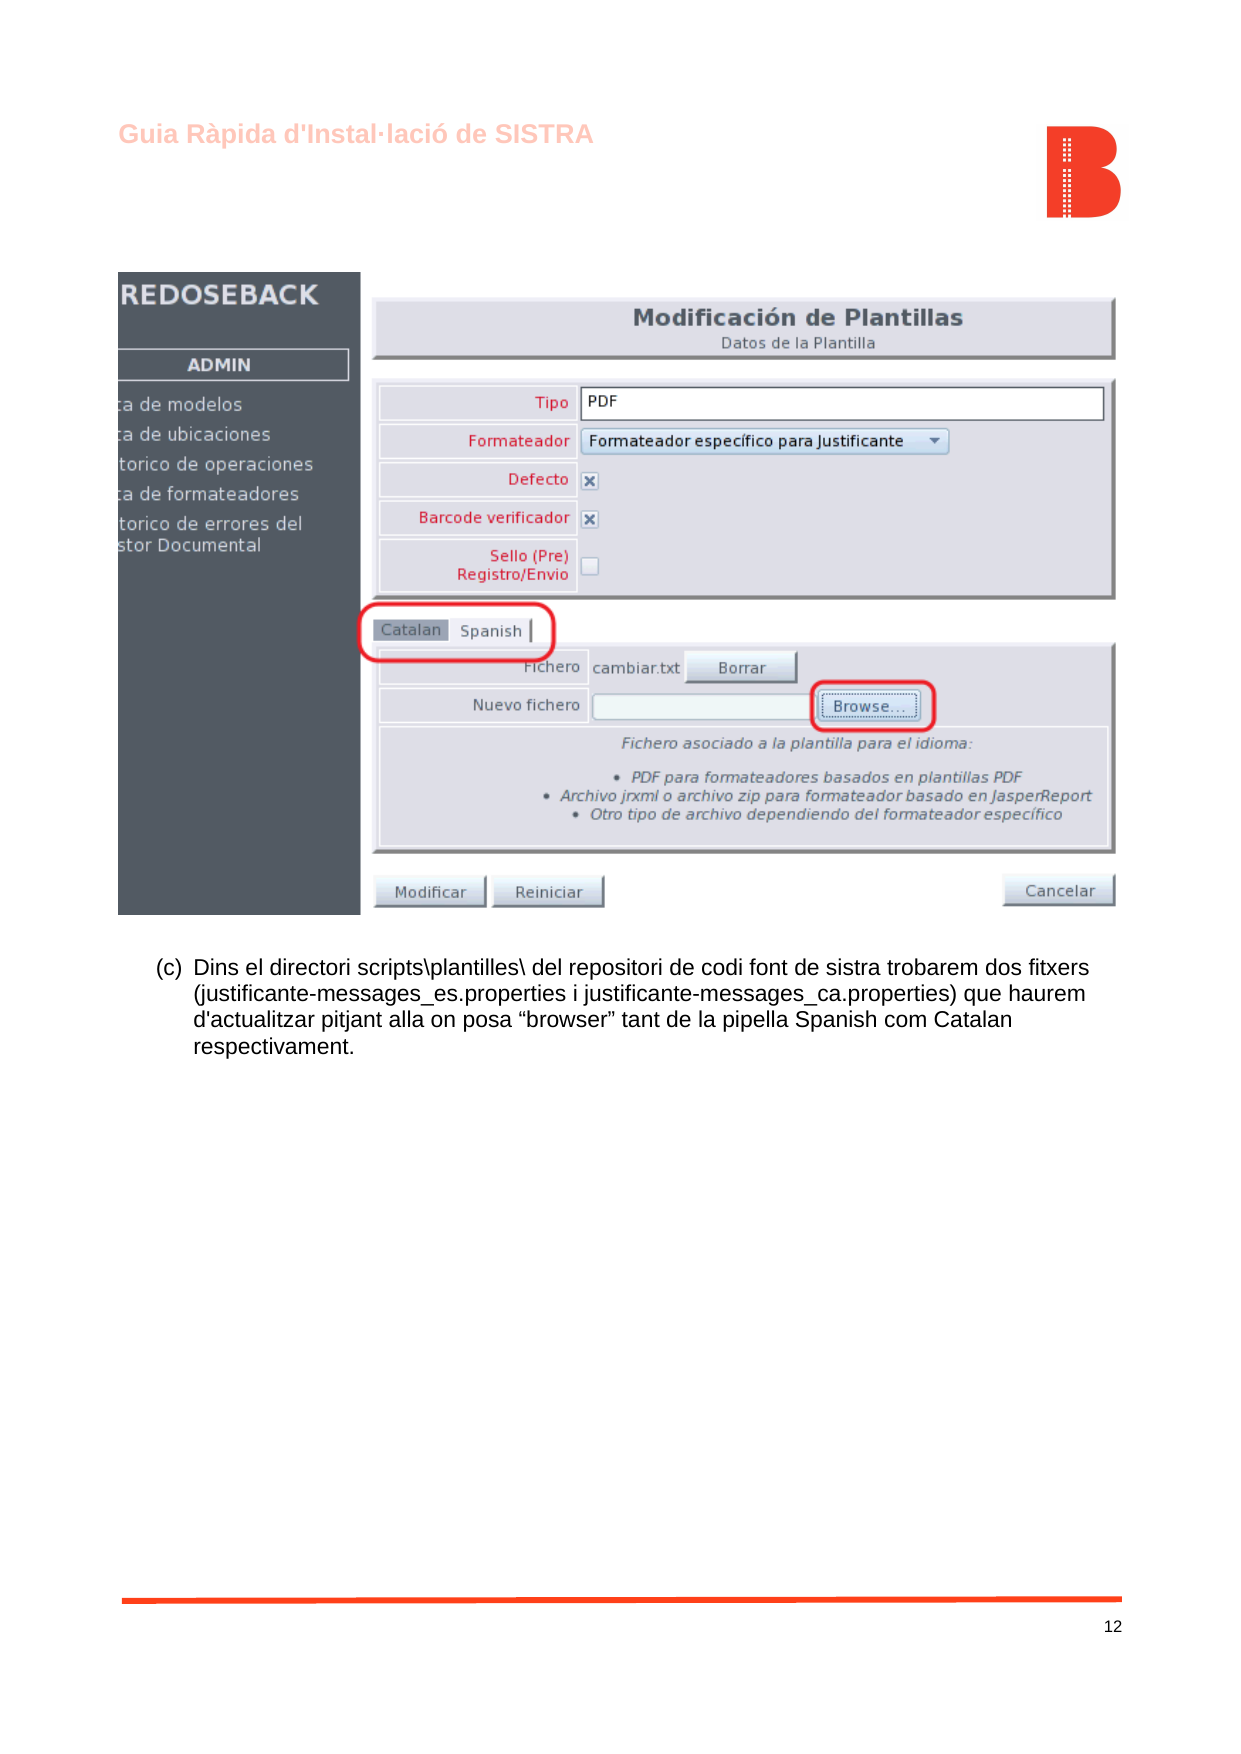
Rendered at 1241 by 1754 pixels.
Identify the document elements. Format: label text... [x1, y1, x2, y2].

list Dins el directori scripts\plantilles\ del repositori de codi font de sistra trobarem dos fitxers (justificante-messages_es.properties i justificante-messages_ca.properties) que haurem d'actualitzar pitjant alla on posa “browser” tant de la pipella Spanish com Catalan respectivament. [156, 954, 1122, 1059]
picture [118, 272, 1123, 915]
picture [1036, 124, 1130, 221]
